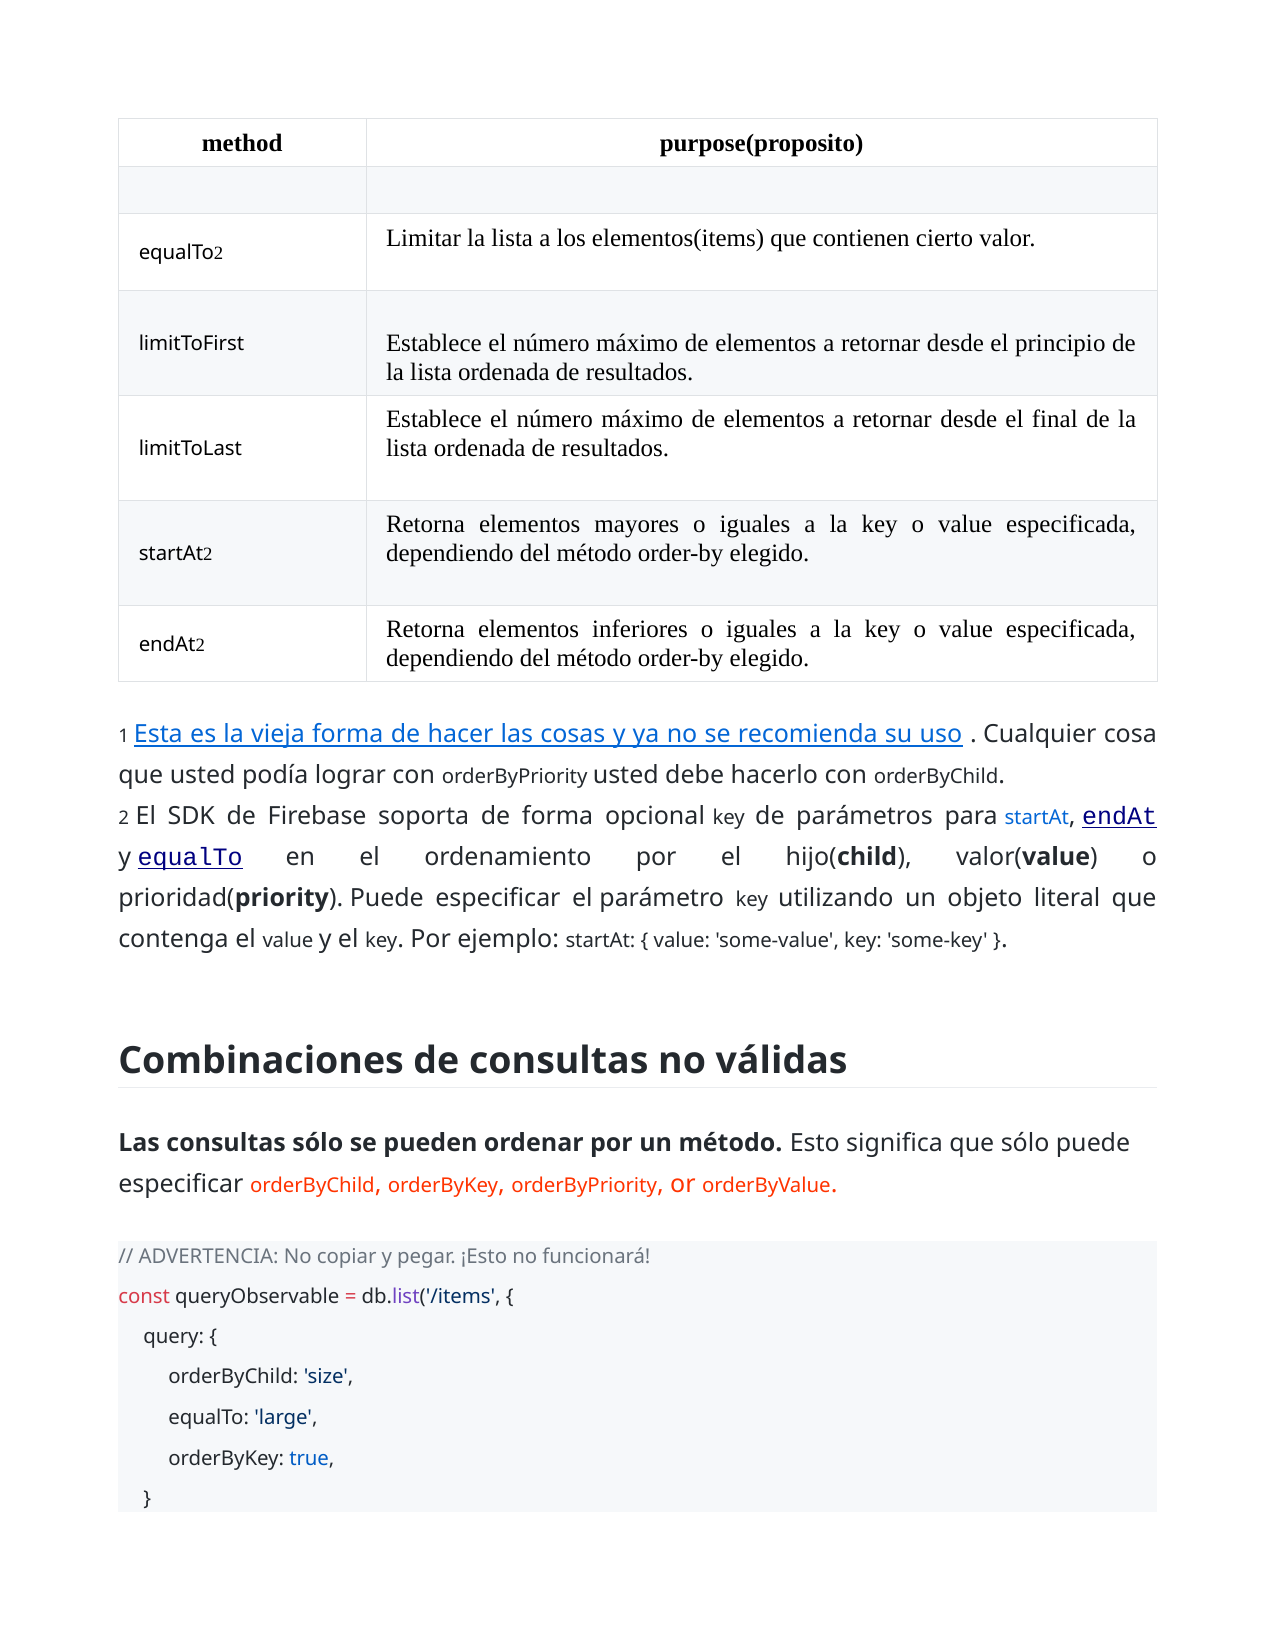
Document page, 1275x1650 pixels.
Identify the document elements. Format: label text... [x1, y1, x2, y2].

text equalTo: 'large', [118, 1403, 1157, 1431]
subtitle Combinaciones de consultas no válidas [118, 1033, 1157, 1087]
table_header purpose(proposito) [367, 119, 1157, 166]
text Las consultas sólo se pueden ordenar por un método. Esto significa que sólo puede especificar orderByChild, orderByKey, orderByPriority, or orderByValue. [118, 1125, 1157, 1200]
table_cell [367, 167, 1157, 213]
table_cell Establece el número máximo de elementos a retornar desde el final de la lista ordenada de resultados. [367, 396, 1157, 500]
table_cell limitToLast [119, 396, 366, 500]
table_cell limitToFirst [119, 291, 366, 395]
text const queryObservable = db.list('/items', { [118, 1281, 1157, 1309]
table_cell equalTo2 [119, 214, 366, 290]
table_cell startAt2 [119, 501, 366, 605]
text orderByChild: 'size', [118, 1362, 1157, 1390]
table_cell Establece el número máximo de elementos a retornar desde el principio de la lista ordenada de resultados. [367, 291, 1157, 395]
table_cell Limitar la lista a los elementos(items) que contienen cierto valor. [367, 214, 1157, 290]
text } [118, 1484, 1157, 1512]
table_cell Retorna elementos mayores o iguales a la key o value especificada, dependiendo del método order-by elegido. [367, 501, 1157, 605]
table_header method [119, 119, 366, 166]
text 2 El SDK de Firebase soporta de forma opcional key de parámetros para startAt, endAt y equalTo en el ordenamiento por el hijo(child), valor(value) o prioridad(priority). Puede especificar el parámetro key utilizando un objeto literal que contenga el value y el key. Por ejemplo: startAt: { value: 'some-value', key: 'some-key' }. [118, 798, 1157, 954]
table_cell [119, 167, 366, 213]
text query: { [118, 1321, 1157, 1349]
table_cell Retorna elementos inferiores o iguales a la key o value especificada, dependiendo del método order-by elegido. [367, 606, 1157, 681]
text orderByKey: true, [118, 1443, 1157, 1471]
text // ADVERTENCIA: No copiar y pegar. ¡Esto no funcionará! [118, 1241, 1157, 1269]
text 1 Esta es la vieja forma de hacer las cosas y ya no se recomienda su uso . Cualquier cosa que usted podía lograr con orderByPriority usted debe hacerlo con orderByChild. [118, 716, 1157, 791]
table_cell endAt2 [119, 606, 366, 681]
